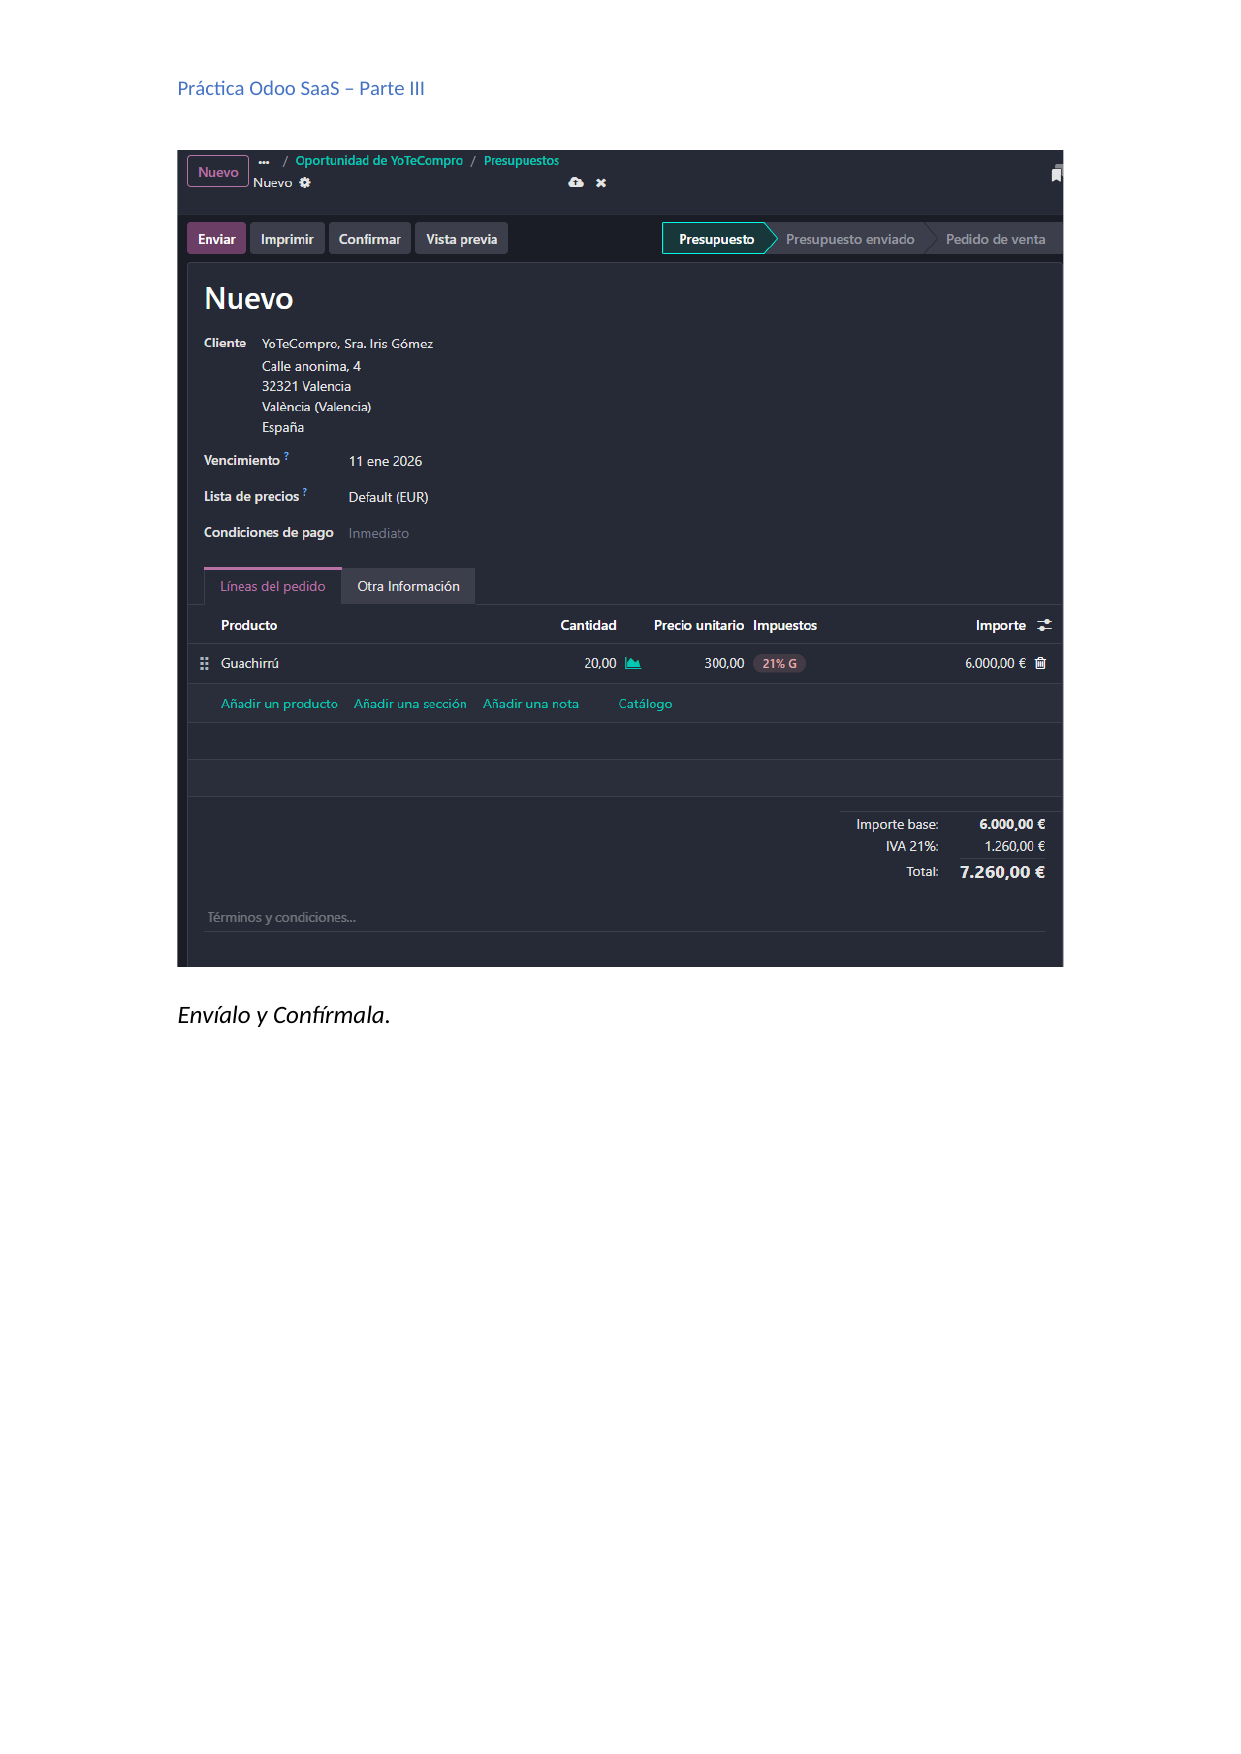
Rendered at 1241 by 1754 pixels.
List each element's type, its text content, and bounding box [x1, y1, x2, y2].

text Envíalo y Confírmala. [177, 1000, 1063, 1030]
picture [177, 150, 1064, 967]
